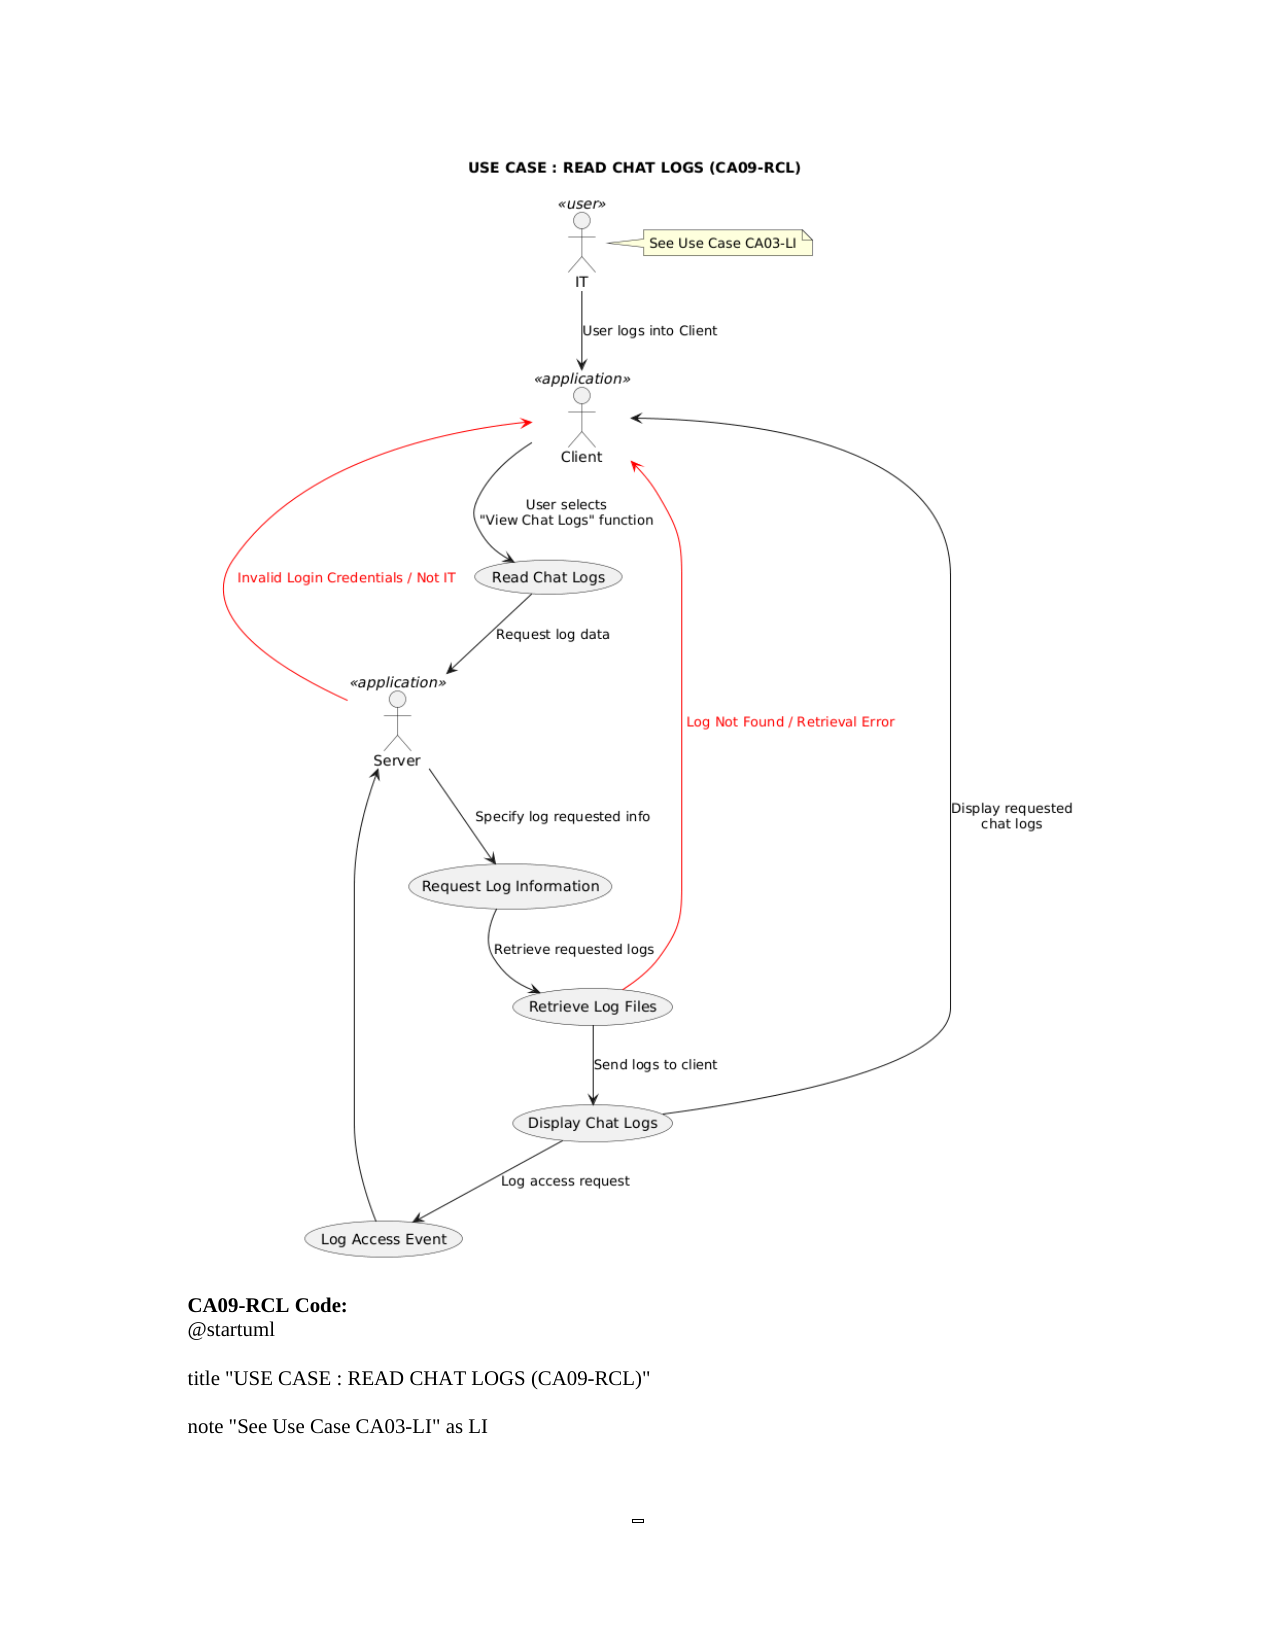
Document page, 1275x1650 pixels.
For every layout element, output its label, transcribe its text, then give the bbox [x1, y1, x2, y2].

picture [187, 150, 1088, 1270]
text title "USE CASE : READ CHAT LOGS (CA09-RCL)" [187, 1365, 1087, 1389]
text note "See Use Case CA03-LI" as LI [187, 1413, 1087, 1438]
text @startuml [187, 1317, 1087, 1341]
text CA09-RCL Code: [187, 1293, 1087, 1317]
